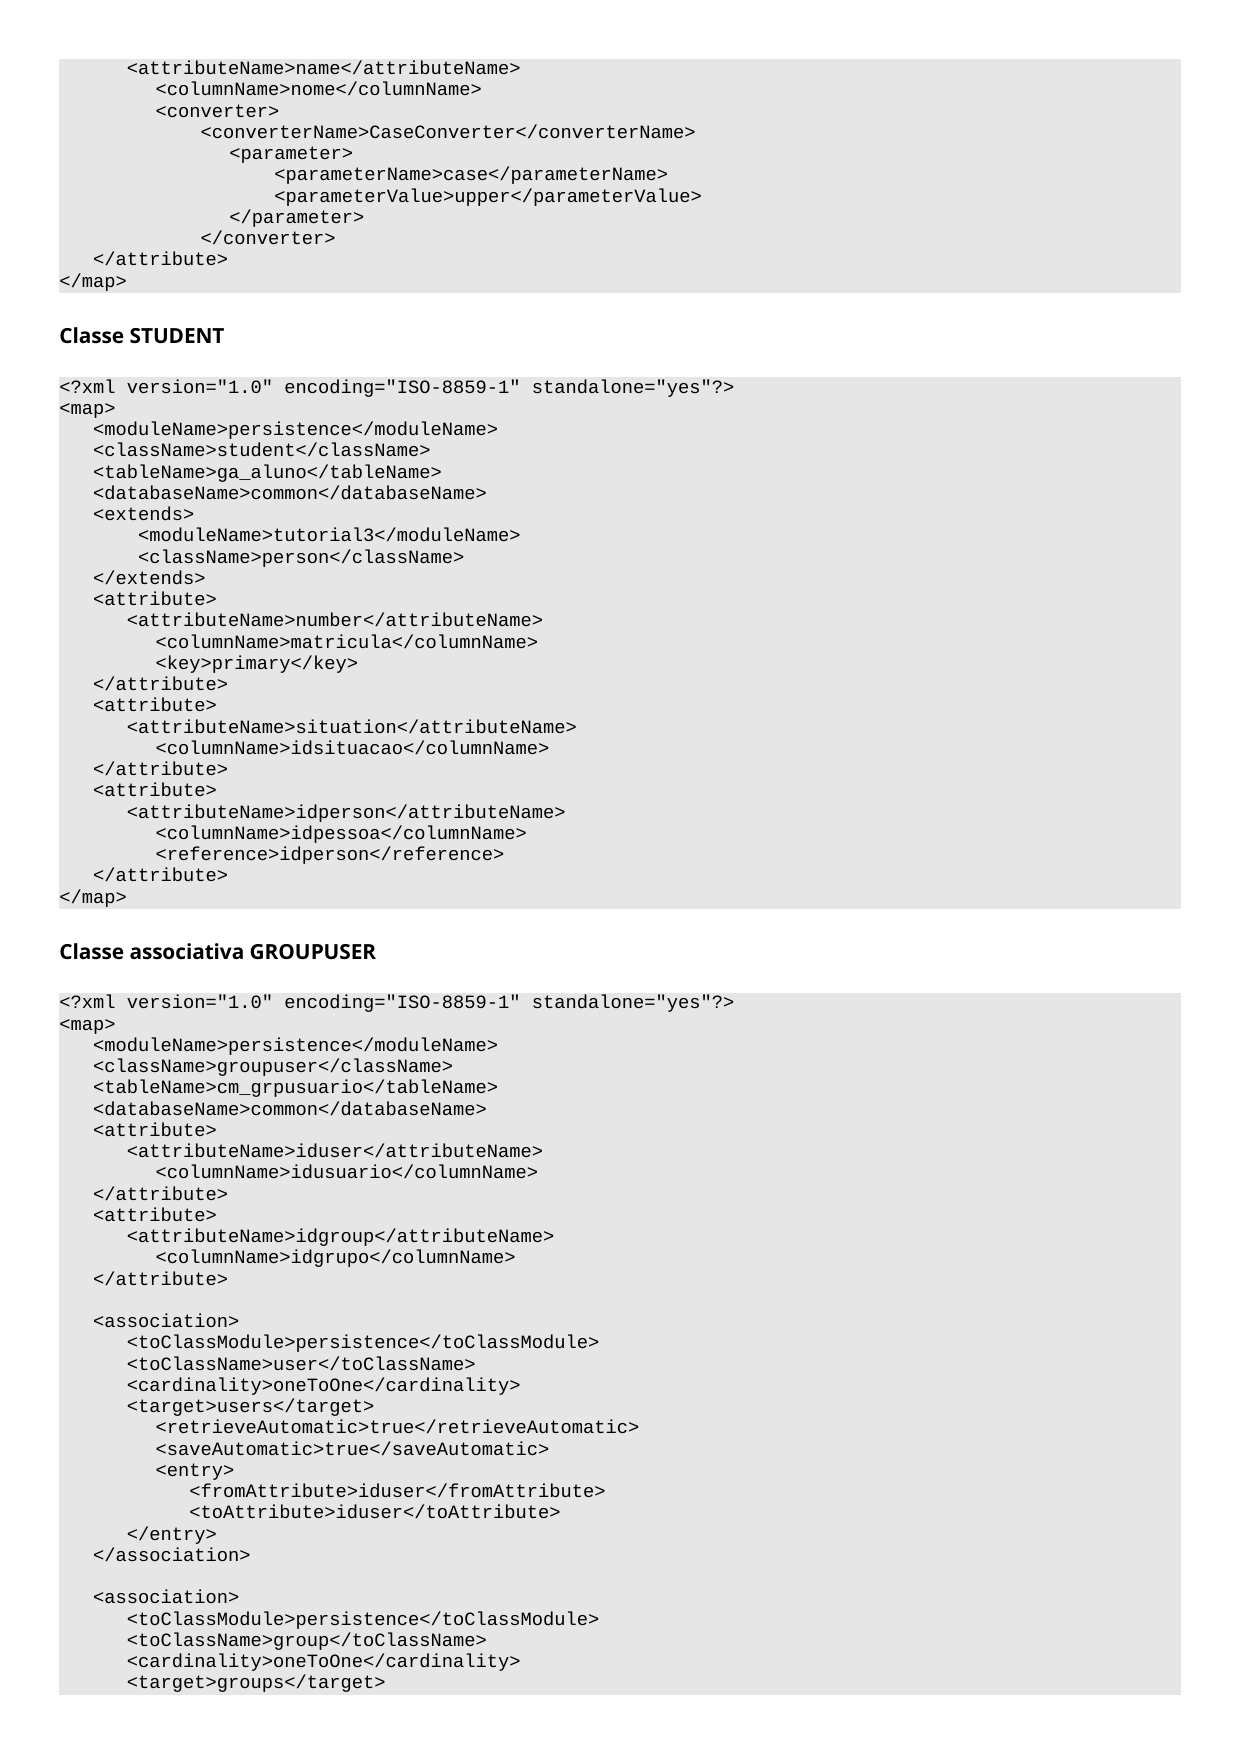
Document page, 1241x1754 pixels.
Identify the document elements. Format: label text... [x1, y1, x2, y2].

text <toAttribute>iduser</toAttribute> [59, 1503, 1181, 1525]
text </attribute> [59, 1270, 1181, 1291]
text </association> [59, 1546, 1181, 1567]
text <columnName>idusuario</columnName> [59, 1163, 1181, 1185]
text <toClassName>group</toClassName> [59, 1631, 1181, 1652]
text <moduleName>persistence</moduleName> [59, 1036, 1181, 1057]
text <parameter> [59, 144, 1181, 165]
text <association> [59, 1588, 1181, 1610]
text <parameterValue>upper</parameterValue> [59, 187, 1181, 208]
text <columnName>idpessoa</columnName> [59, 824, 1181, 845]
text <className>person</className> [59, 547, 1181, 569]
text <databaseName>common</databaseName> [59, 1100, 1181, 1121]
text <retrieveAutomatic>true</retrieveAutomatic> [59, 1418, 1181, 1440]
text <tableName>cm_grpusuario</tableName> [59, 1078, 1181, 1100]
text <attributeName>idperson</attributeName> [59, 802, 1181, 824]
text <attribute> [59, 781, 1181, 802]
text <columnName>idsituacao</columnName> [59, 739, 1181, 760]
text </attribute> [59, 675, 1181, 696]
text <databaseName>common</databaseName> [59, 484, 1181, 505]
text Classe associativa GROUPUSER [59, 937, 1181, 965]
text <className>student</className> [59, 441, 1181, 462]
text <extends> [59, 505, 1181, 526]
text <attributeName>idgroup</attributeName> [59, 1227, 1181, 1248]
text <fromAttribute>iduser</fromAttribute> [59, 1482, 1181, 1503]
text </map> [59, 887, 1181, 909]
text <toClassName>user</toClassName> [59, 1355, 1181, 1376]
text <attributeName>number</attributeName> [59, 611, 1181, 632]
text <columnName>matricula</columnName> [59, 632, 1181, 654]
text <parameterName>case</parameterName> [59, 165, 1181, 187]
text <attributeName>situation</attributeName> [59, 717, 1181, 739]
text <className>groupuser</className> [59, 1057, 1181, 1078]
text <reference>idperson</reference> [59, 845, 1181, 866]
text <association> [59, 1312, 1181, 1333]
text <?xml version="1.0" encoding="ISO-8859-1" standalone="yes"?> [59, 993, 1181, 1015]
text <key>primary</key> [59, 654, 1181, 675]
text <converterName>CaseConverter</converterName> [59, 123, 1181, 144]
text <columnName>nome</columnName> [59, 80, 1181, 102]
text <cardinality>oneToOne</cardinality> [59, 1652, 1181, 1673]
text Classe STUDENT [59, 321, 1181, 349]
text </entry> [59, 1525, 1181, 1546]
text <attribute> [59, 1121, 1181, 1142]
text <attributeName>iduser</attributeName> [59, 1142, 1181, 1163]
text <map> [59, 399, 1181, 420]
text </converter> [59, 229, 1181, 250]
text <saveAutomatic>true</saveAutomatic> [59, 1440, 1181, 1461]
text <tableName>ga_aluno</tableName> [59, 462, 1181, 484]
text <moduleName>tutorial3</moduleName> [59, 526, 1181, 547]
text <target>groups</target> [59, 1673, 1181, 1695]
text <cardinality>oneToOne</cardinality> [59, 1376, 1181, 1397]
text <converter> [59, 102, 1181, 123]
text <?xml version="1.0" encoding="ISO-8859-1" standalone="yes"?> [59, 377, 1181, 399]
text <toClassModule>persistence</toClassModule> [59, 1610, 1181, 1631]
text </attribute> [59, 250, 1181, 272]
text <attributeName>name</attributeName> [59, 59, 1181, 80]
text <columnName>idgrupo</columnName> [59, 1248, 1181, 1270]
text <attribute> [59, 1206, 1181, 1227]
text <attribute> [59, 696, 1181, 717]
text <entry> [59, 1461, 1181, 1482]
text </attribute> [59, 760, 1181, 781]
text </extends> [59, 569, 1181, 590]
text <map> [59, 1015, 1181, 1036]
text </parameter> [59, 208, 1181, 229]
text <toClassModule>persistence</toClassModule> [59, 1333, 1181, 1355]
text <target>users</target> [59, 1397, 1181, 1418]
text <moduleName>persistence</moduleName> [59, 420, 1181, 441]
text <attribute> [59, 590, 1181, 611]
text </attribute> [59, 866, 1181, 887]
text </attribute> [59, 1185, 1181, 1206]
text </map> [59, 272, 1181, 293]
